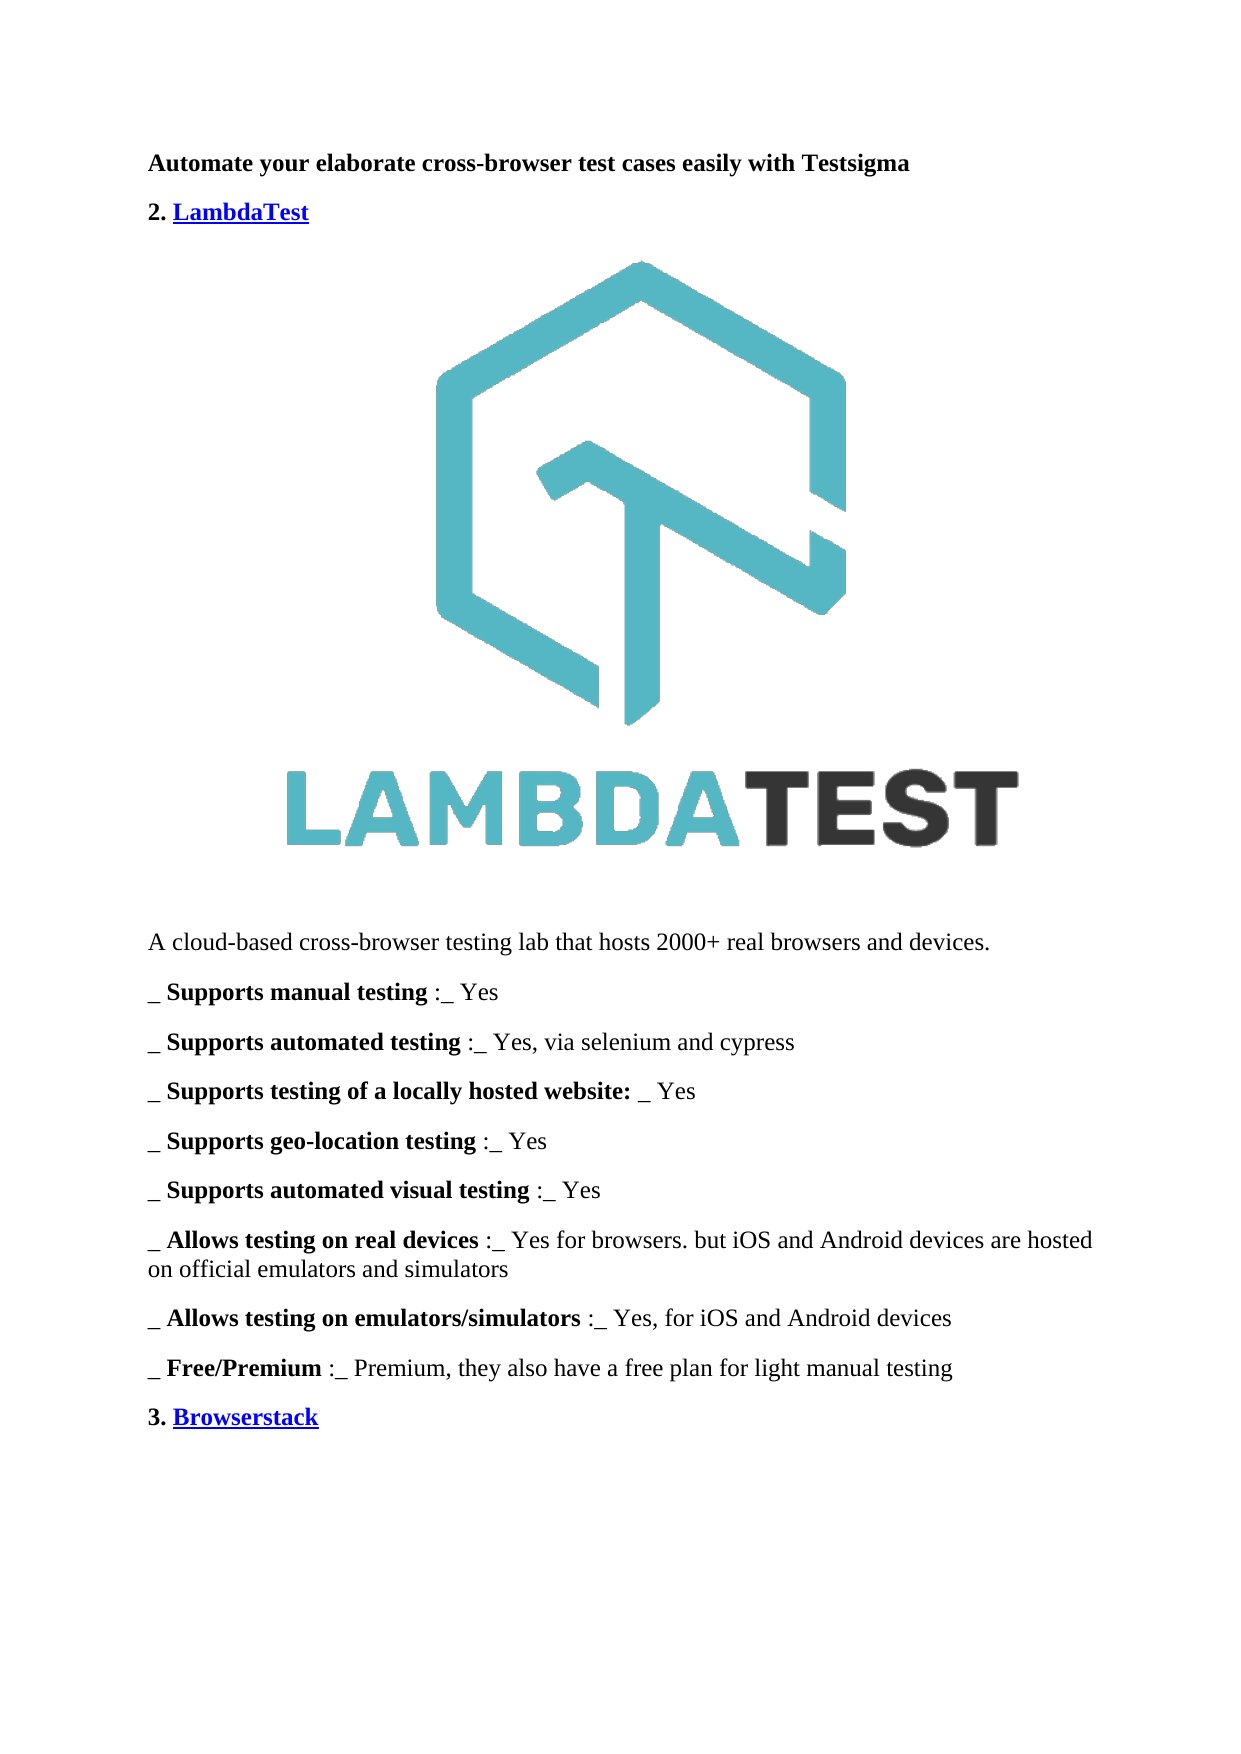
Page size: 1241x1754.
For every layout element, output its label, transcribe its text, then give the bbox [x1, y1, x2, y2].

text 2. LambdaTest [148, 197, 1093, 226]
text _ Supports automated testing :_ Yes, via selenium and cypress [148, 1027, 1093, 1055]
text _ Supports testing of a locally hosted website: _ Yes [148, 1076, 1093, 1105]
text _ Supports geo-location testing :_ Yes [148, 1126, 1093, 1154]
text _ Supports automated visual testing :_ Yes [148, 1175, 1093, 1204]
text _ Free/Premium :_ Premium, they also have a free plan for light manual testing [148, 1353, 1093, 1382]
text A cloud-based cross-browser testing lab that hosts 2000+ real browsers and devices. [148, 927, 1093, 956]
text _ Allows testing on real devices :_ Yes for browsers. but iOS and Android devices are hosted on official emulators and simulators [148, 1225, 1093, 1282]
text 3. Browserstack [148, 1402, 1093, 1431]
text _ Supports manual testing :_ Yes [148, 977, 1093, 1006]
text _ Allows testing on emulators/simulators :_ Yes, for iOS and Android devices [148, 1303, 1093, 1332]
text Automate your elaborate cross-browser test cases easily with Testsigma [148, 148, 1093, 176]
